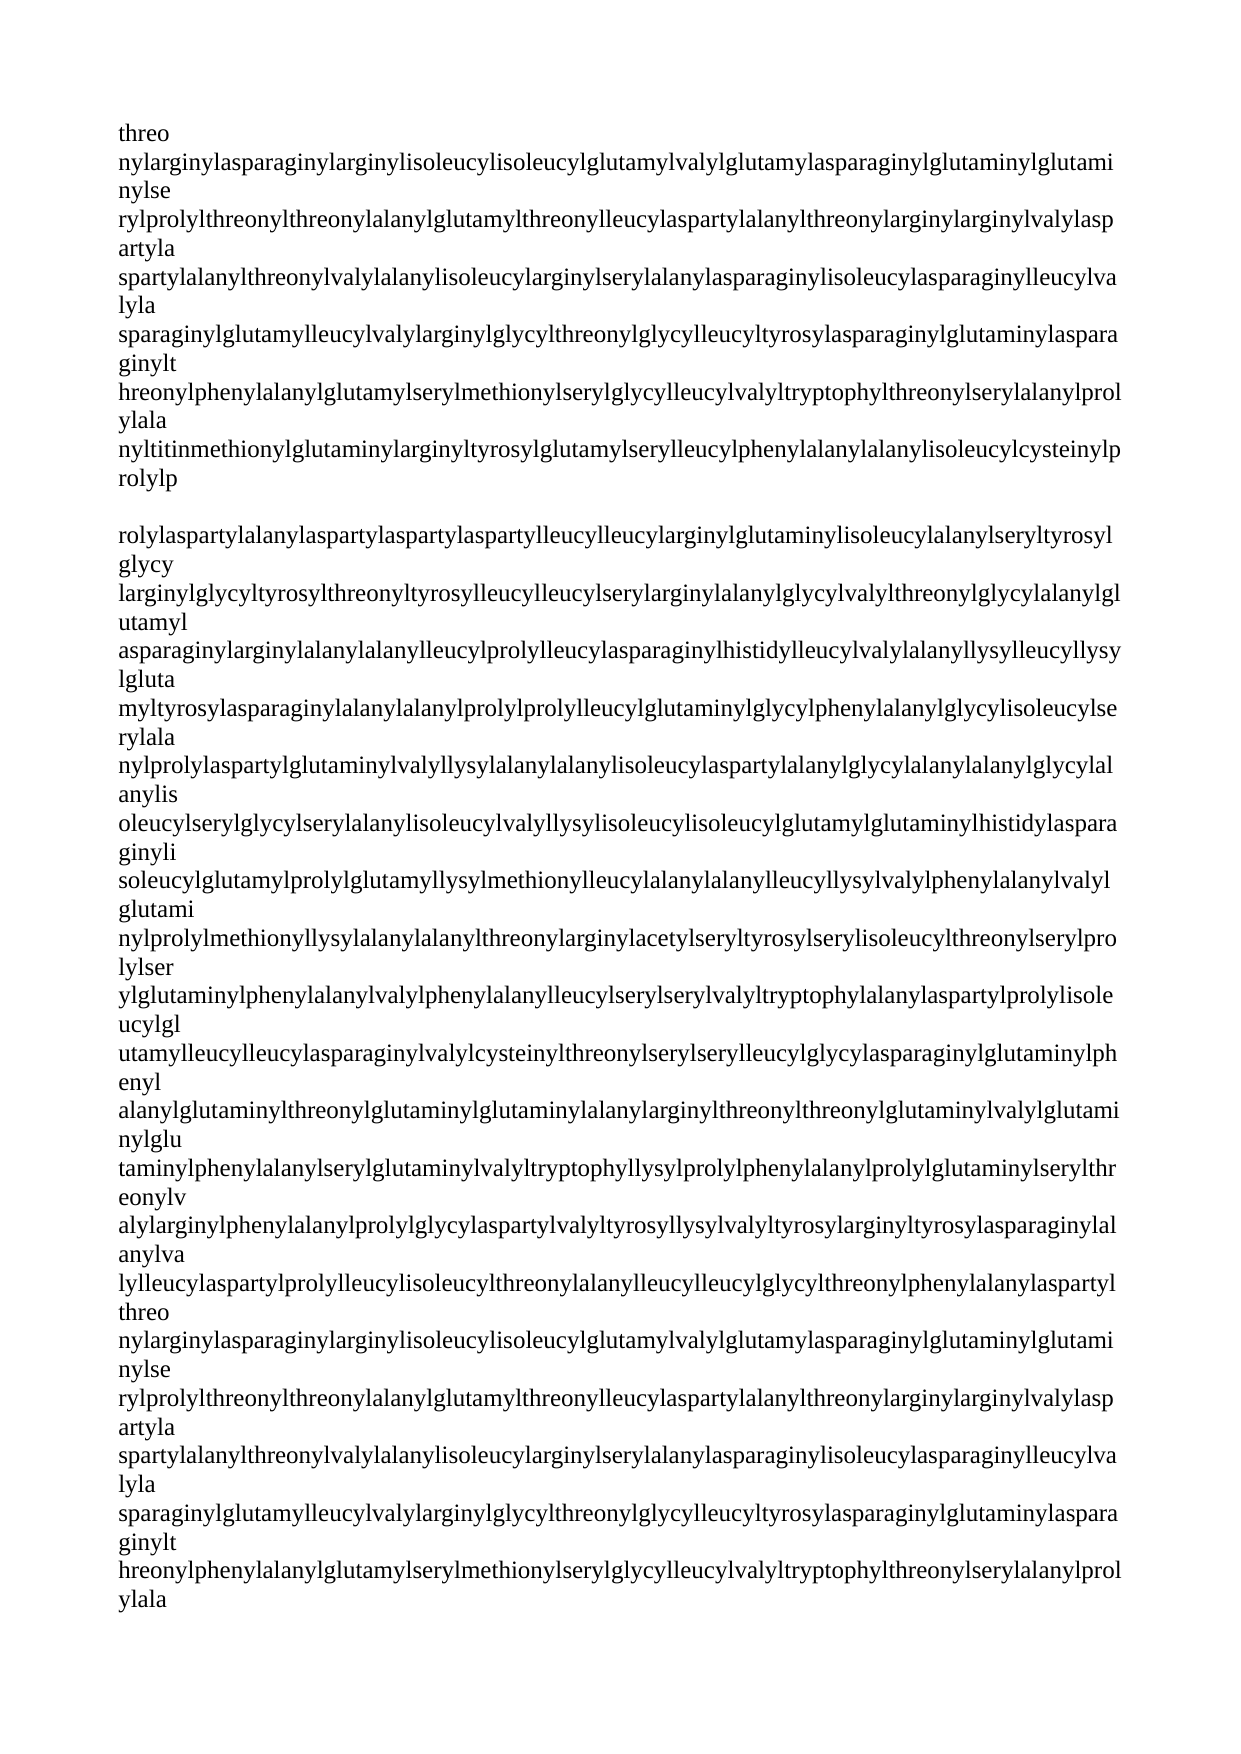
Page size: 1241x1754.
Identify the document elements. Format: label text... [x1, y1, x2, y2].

text threo nylarginylasparaginylarginylisoleucylisoleucylglutamylvalylglutamylasparaginylglutaminylglutaminylse rylprolylthreonylthreonylalanylglutamylthreonylleucylaspartylalanylthreonylarginylarginylvalylaspartyla spartylalanylthreonylvalylalanylisoleucylarginylserylalanylasparaginylisoleucylasparaginylleucylvalyla sparaginylglutamylleucylvalylarginylglycylthreonylglycylleucyltyrosylasparaginylglutaminylasparaginylt hreonylphenylalanylglutamylserylmethionylserylglycylleucylvalyltryptophylthreonylserylalanylprolylala nyltitinmethionylglutaminylarginyltyrosylglutamylserylleucylphenylalanylalanylisoleucylcysteinylprolylp [118, 118, 1122, 492]
text rolylaspartylalanylaspartylaspartylaspartylleucylleucylarginylglutaminylisoleucylalanylseryltyrosylglycy larginylglycyltyrosylthreonyltyrosylleucylleucylserylarginylalanylglycylvalylthreonylglycylalanylglutamyl asparaginylarginylalanylalanylleucylprolylleucylasparaginylhistidylleucylvalylalanyllysylleucyllysylgluta myltyrosylasparaginylalanylalanylprolylprolylleucylglutaminylglycylphenylalanylglycylisoleucylserylala nylprolylaspartylglutaminylvalyllysylalanylalanylisoleucylaspartylalanylglycylalanylalanylglycylalanylis oleucylserylglycylserylalanylisoleucylvalyllysylisoleucylisoleucylglutamylglutaminylhistidylasparaginyli soleucylglutamylprolylglutamyllysylmethionylleucylalanylalanylleucyllysylvalylphenylalanylvalylglutami nylprolylmethionyllysylalanylalanylthreonylarginylacetylseryltyrosylserylisoleucylthreonylserylprolylser ylglutaminylphenylalanylvalylphenylalanylleucylserylserylvalyltryptophylalanylaspartylprolylisoleucylgl utamylleucylleucylasparaginylvalylcysteinylthreonylserylserylleucylglycylasparaginylglutaminylphenyl alanylglutaminylthreonylglutaminylglutaminylalanylarginylthreonylthreonylglutaminylvalylglutaminylglu taminylphenylalanylserylglutaminylvalyltryptophyllysylprolylphenylalanylprolylglutaminylserylthreonylv alylarginylphenylalanylprolylglycylaspartylvalyltyrosyllysylvalyltyrosylarginyltyrosylasparaginylalanylva lylleucylaspartylprolylleucylisoleucylthreonylalanylleucylleucylglycylthreonylphenylalanylaspartylthreo nylarginylasparaginylarginylisoleucylisoleucylglutamylvalylglutamylasparaginylglutaminylglutaminylse rylprolylthreonylthreonylalanylglutamylthreonylleucylaspartylalanylthreonylarginylarginylvalylaspartyla spartylalanylthreonylvalylalanylisoleucylarginylserylalanylasparaginylisoleucylasparaginylleucylvalyla sparaginylglutamylleucylvalylarginylglycylthreonylglycylleucyltyrosylasparaginylglutaminylasparaginylt hreonylphenylalanylglutamylserylmethionylserylglycylleucylvalyltryptophylthreonylserylalanylprolylala [118, 492, 1122, 1613]
